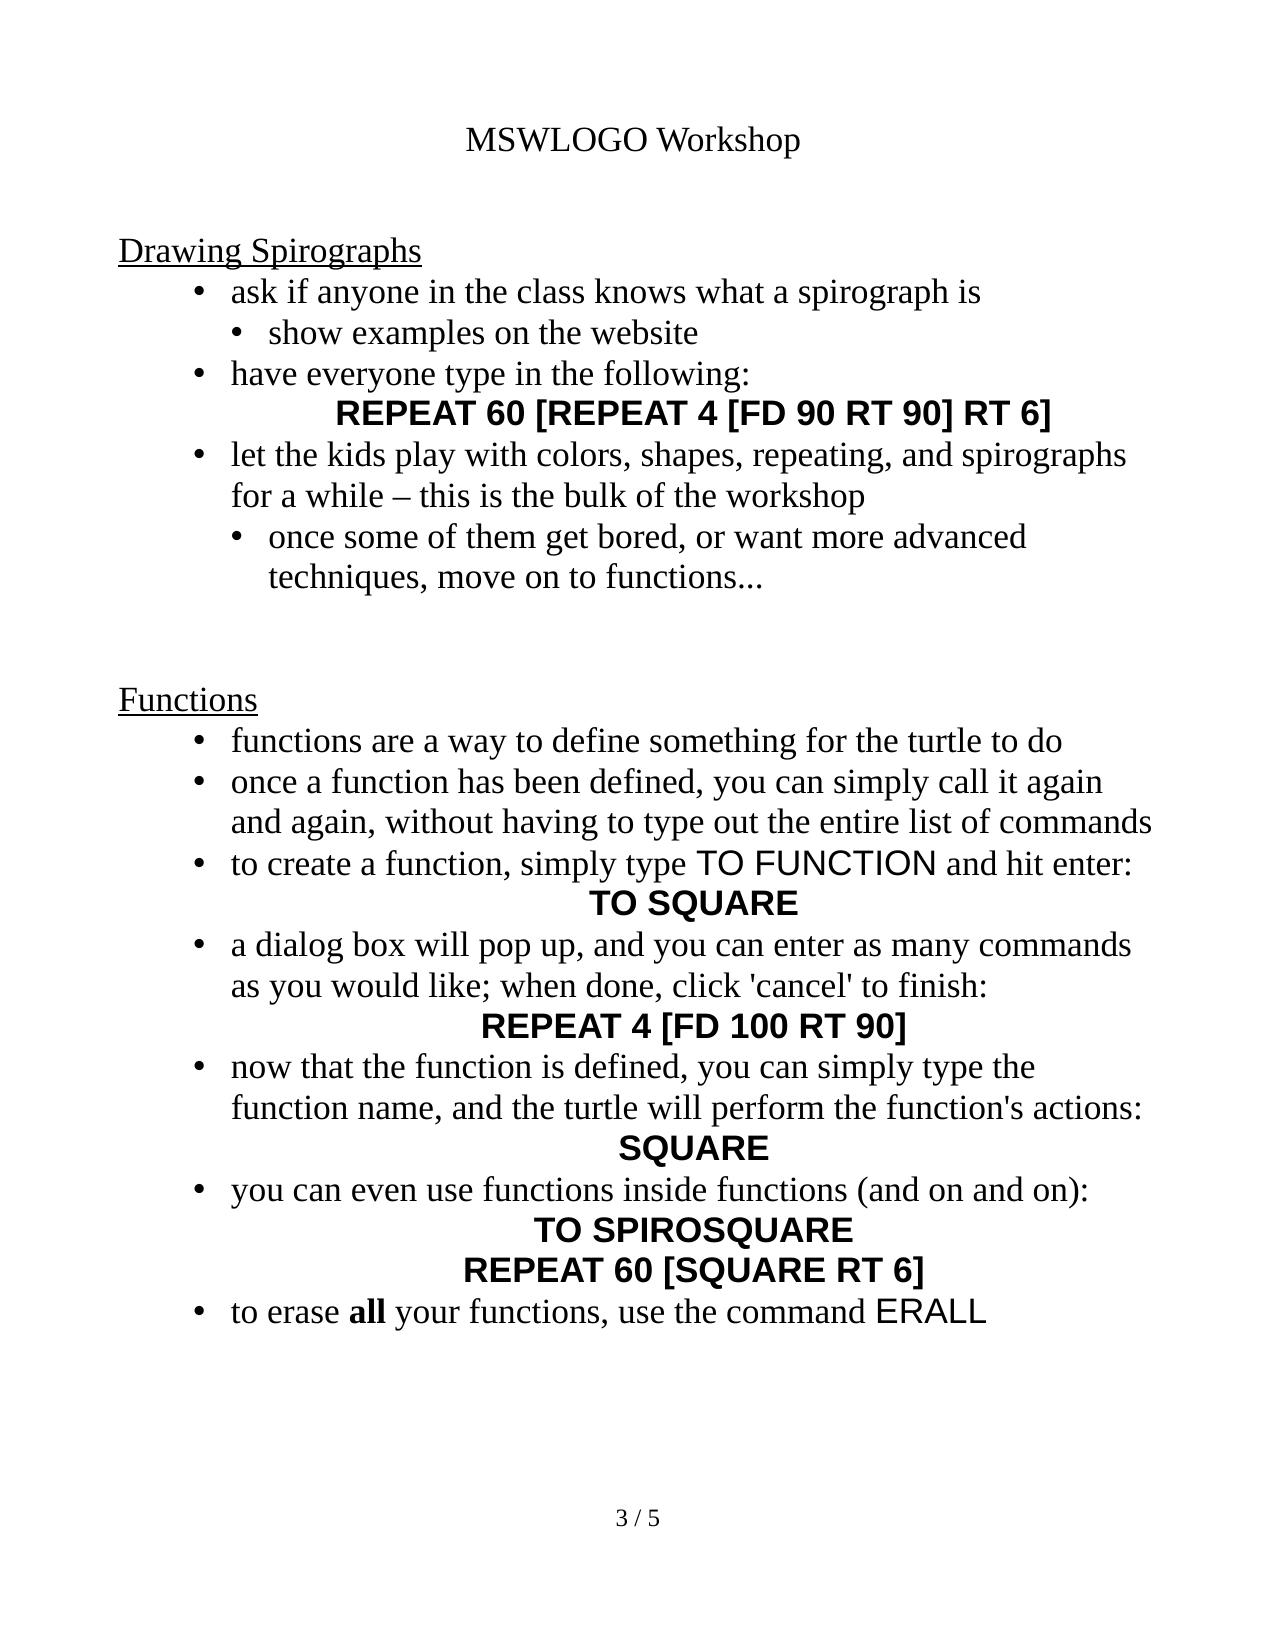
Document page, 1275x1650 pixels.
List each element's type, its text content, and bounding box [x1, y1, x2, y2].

list to create a function, simply type TO FUNCTION and hit enter: [193, 842, 1157, 883]
list TO SQUARE [193, 883, 1157, 923]
list functions are a way to define something for the turtle to do [193, 719, 1157, 760]
list TO SPIROSQUARE [193, 1209, 1157, 1250]
list you can even use functions inside functions (and on and on): [193, 1168, 1157, 1209]
list to erase all your functions, use the command ERALL [193, 1290, 1157, 1331]
list once some of them get bored, or want more advanced techniques, move on to functions... [231, 515, 1157, 597]
text Drawing Spirographs [118, 229, 1157, 270]
list have everyone type in the following: [193, 352, 1157, 393]
text Functions [118, 678, 1157, 719]
list show examples on the website [231, 311, 1157, 352]
list let the kids play with colors, shapes, repeating, and spirographs for a while – this is the bulk of the workshop [193, 433, 1157, 515]
list once a function has been defined, you can simply call it again and again, without having to type out the entire list of commands [193, 760, 1157, 842]
list REPEAT 4 [FD 100 RT 90] [193, 1005, 1157, 1046]
list REPEAT 60 [SQUARE RT 6] [193, 1250, 1157, 1290]
list REPEAT 60 [REPEAT 4 [FD 90 RT 90] RT 6] [193, 393, 1157, 433]
list now that the function is defined, you can simply type the function name, and the turtle will perform the function's actions: [193, 1046, 1157, 1127]
list ask if anyone in the class knows what a spirograph is [193, 270, 1157, 311]
list a dialog box will pop up, and you can enter as many commands as you would like; when done, click 'cancel' to finish: [193, 923, 1157, 1005]
list SQUARE [193, 1127, 1157, 1168]
